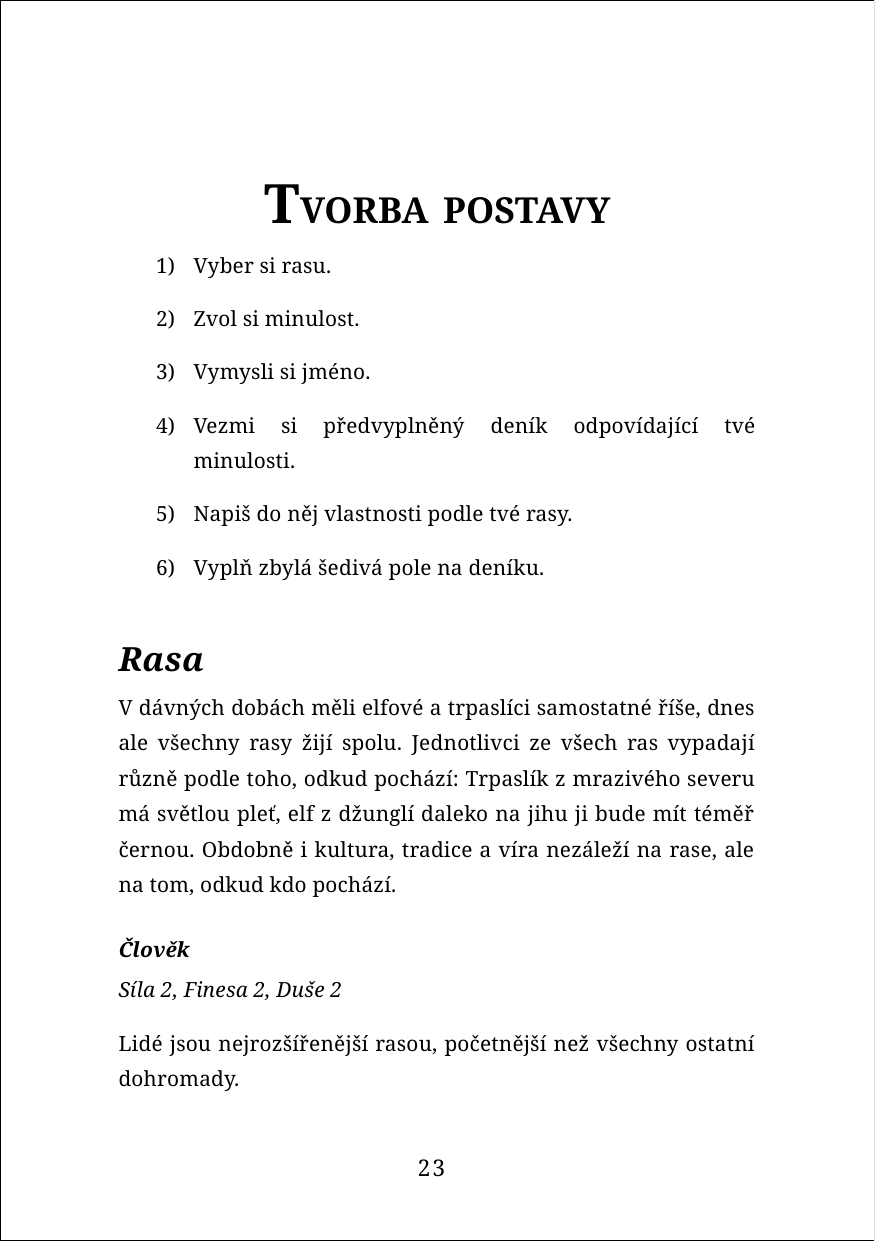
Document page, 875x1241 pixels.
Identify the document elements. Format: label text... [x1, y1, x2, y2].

text Lidé jsou nejrozšířenější rasou, početnější než všechny ostatní dohromady. [118, 1029, 756, 1093]
list Vezmi si předvyplněný deník odpovídající tvé minulosti. [156, 411, 756, 475]
text Síla 2, Finesa 2, Duše 2 [118, 976, 756, 1004]
text V dávných dobách měli elfové a trpaslíci samostatné říše, dnes ale všechny rasy žijí spolu. Jednotlivci ze všech ras vypadají různě podle toho, odkud pochází: Trpaslík z mrazivého severu má světlou pleť, elf z džunglí daleko na jihu ji bude mít téměř černou. Obdobně i kultura, tradice a víra nezáleží na rase, ale na tom, odkud kdo pochází. [118, 693, 756, 899]
list Vyber si rasu. [156, 251, 756, 279]
subtitle Člověk [118, 935, 756, 964]
list Vymysli si jméno. [156, 357, 756, 386]
subtitle Tvorba postavy [118, 166, 756, 239]
subtitle Rasa [118, 636, 756, 681]
list Vyplň zbylá šedivá pole na deníku. [156, 553, 756, 581]
list Zvol si minulost. [156, 304, 756, 333]
list Napiš do něj vlastnosti podle tvé rasy. [156, 499, 756, 528]
